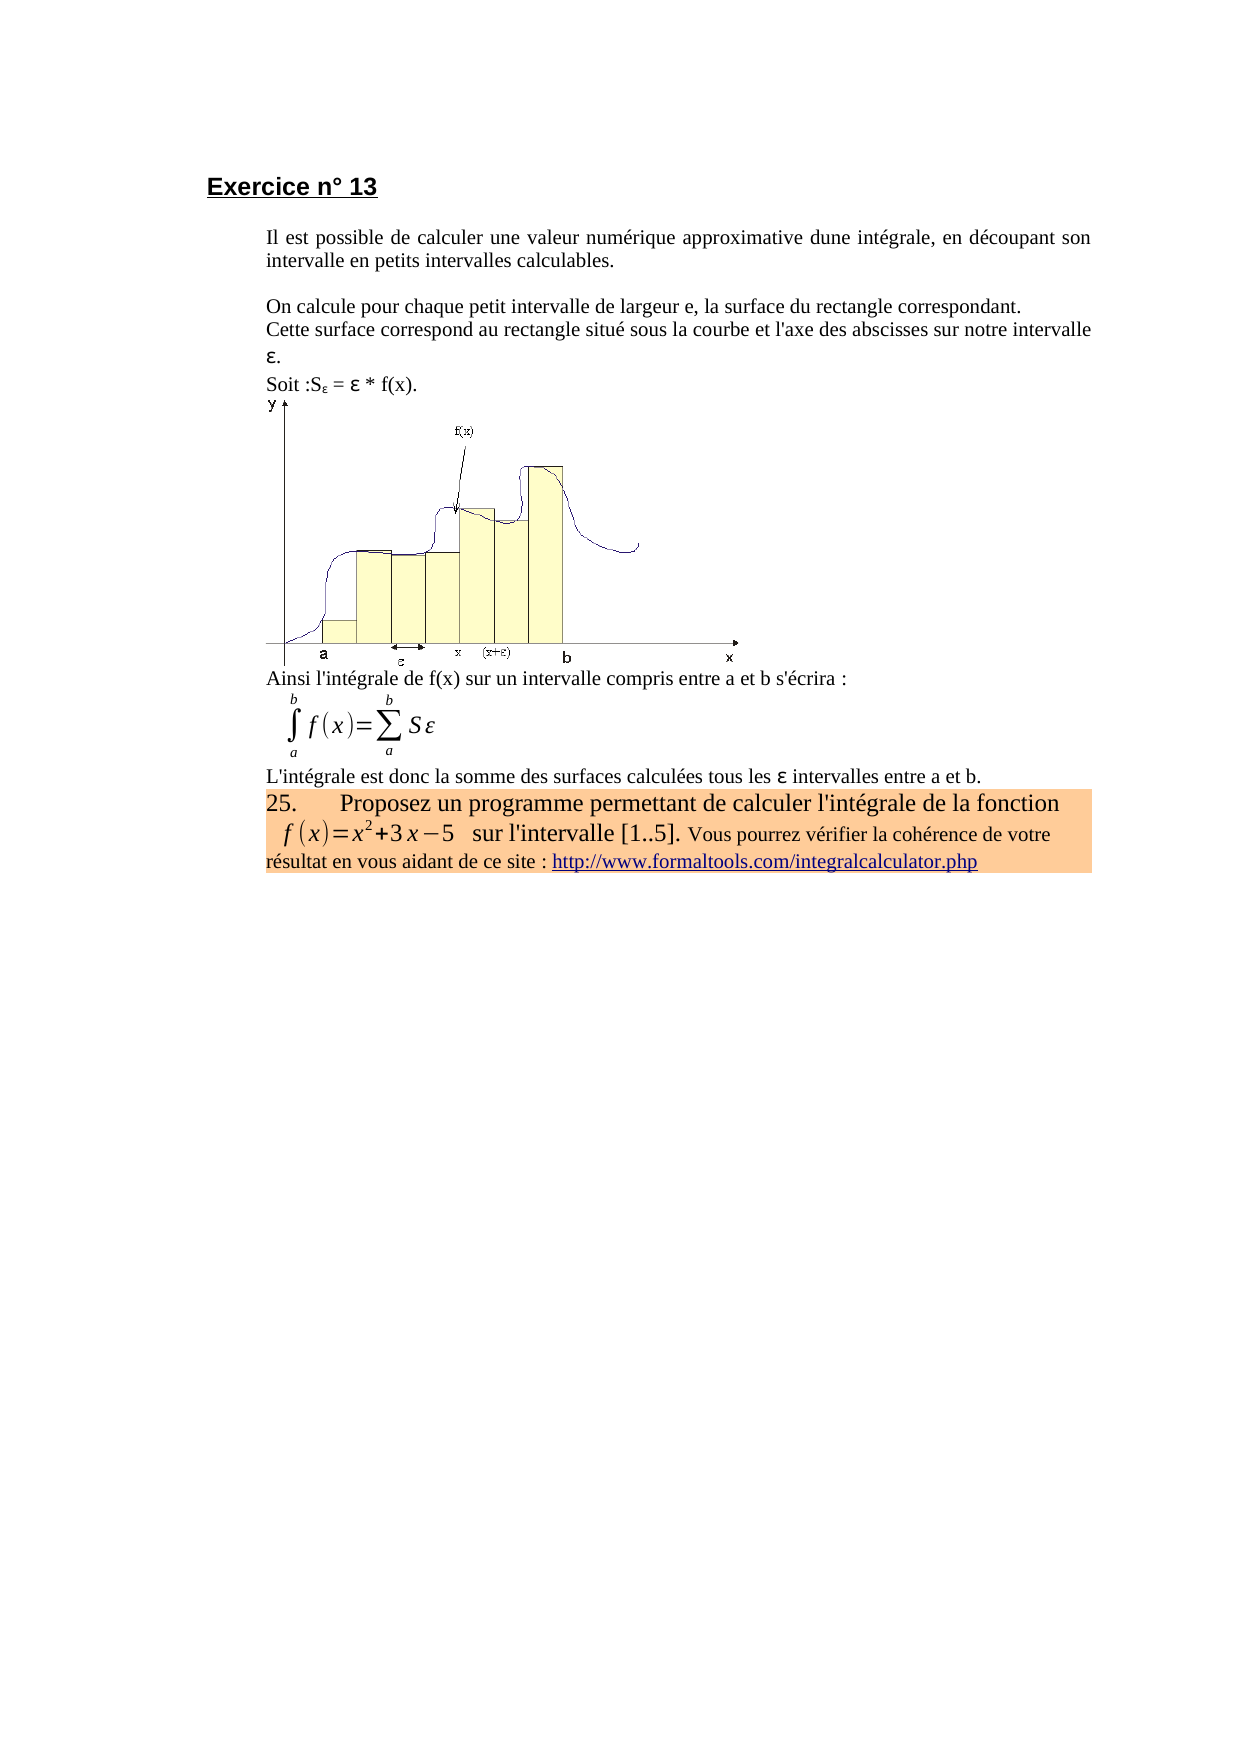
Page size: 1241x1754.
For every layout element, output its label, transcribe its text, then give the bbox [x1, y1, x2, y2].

text L'intégrale est donc la somme des surfaces calculées tous les ɛ intervalles entre a et b. [266, 761, 1092, 789]
text On calcule pour chaque petit intervalle de largeur e, la surface du rectangle correspondant. [266, 295, 1092, 318]
text Il est possible de calculer une valeur numérique approximative dune intégrale, en découpant son intervalle en petits intervalles calculables. [266, 226, 1092, 272]
picture [265, 397, 739, 667]
list Proposez un programme permettant de calculer l'intégrale de la fonction sur l'intervalle [1..5]. Vous pourrez vérifier la cohérence de votre résultat en vous aidant de ce site : http://www.formaltools.com/integralcalculator.php [266, 789, 1092, 873]
text Soit :Sɛ = ɛ * f(x). [266, 369, 1092, 397]
text Cette surface correspond au rectangle situé sous la courbe et l'axe des abscisses sur notre intervalle ɛ. [266, 318, 1092, 369]
subtitle Exercice n° 13 [207, 173, 1092, 201]
text Ainsi l'intégrale de f(x) sur un intervalle compris entre a et b s'écrira : [266, 667, 1092, 690]
